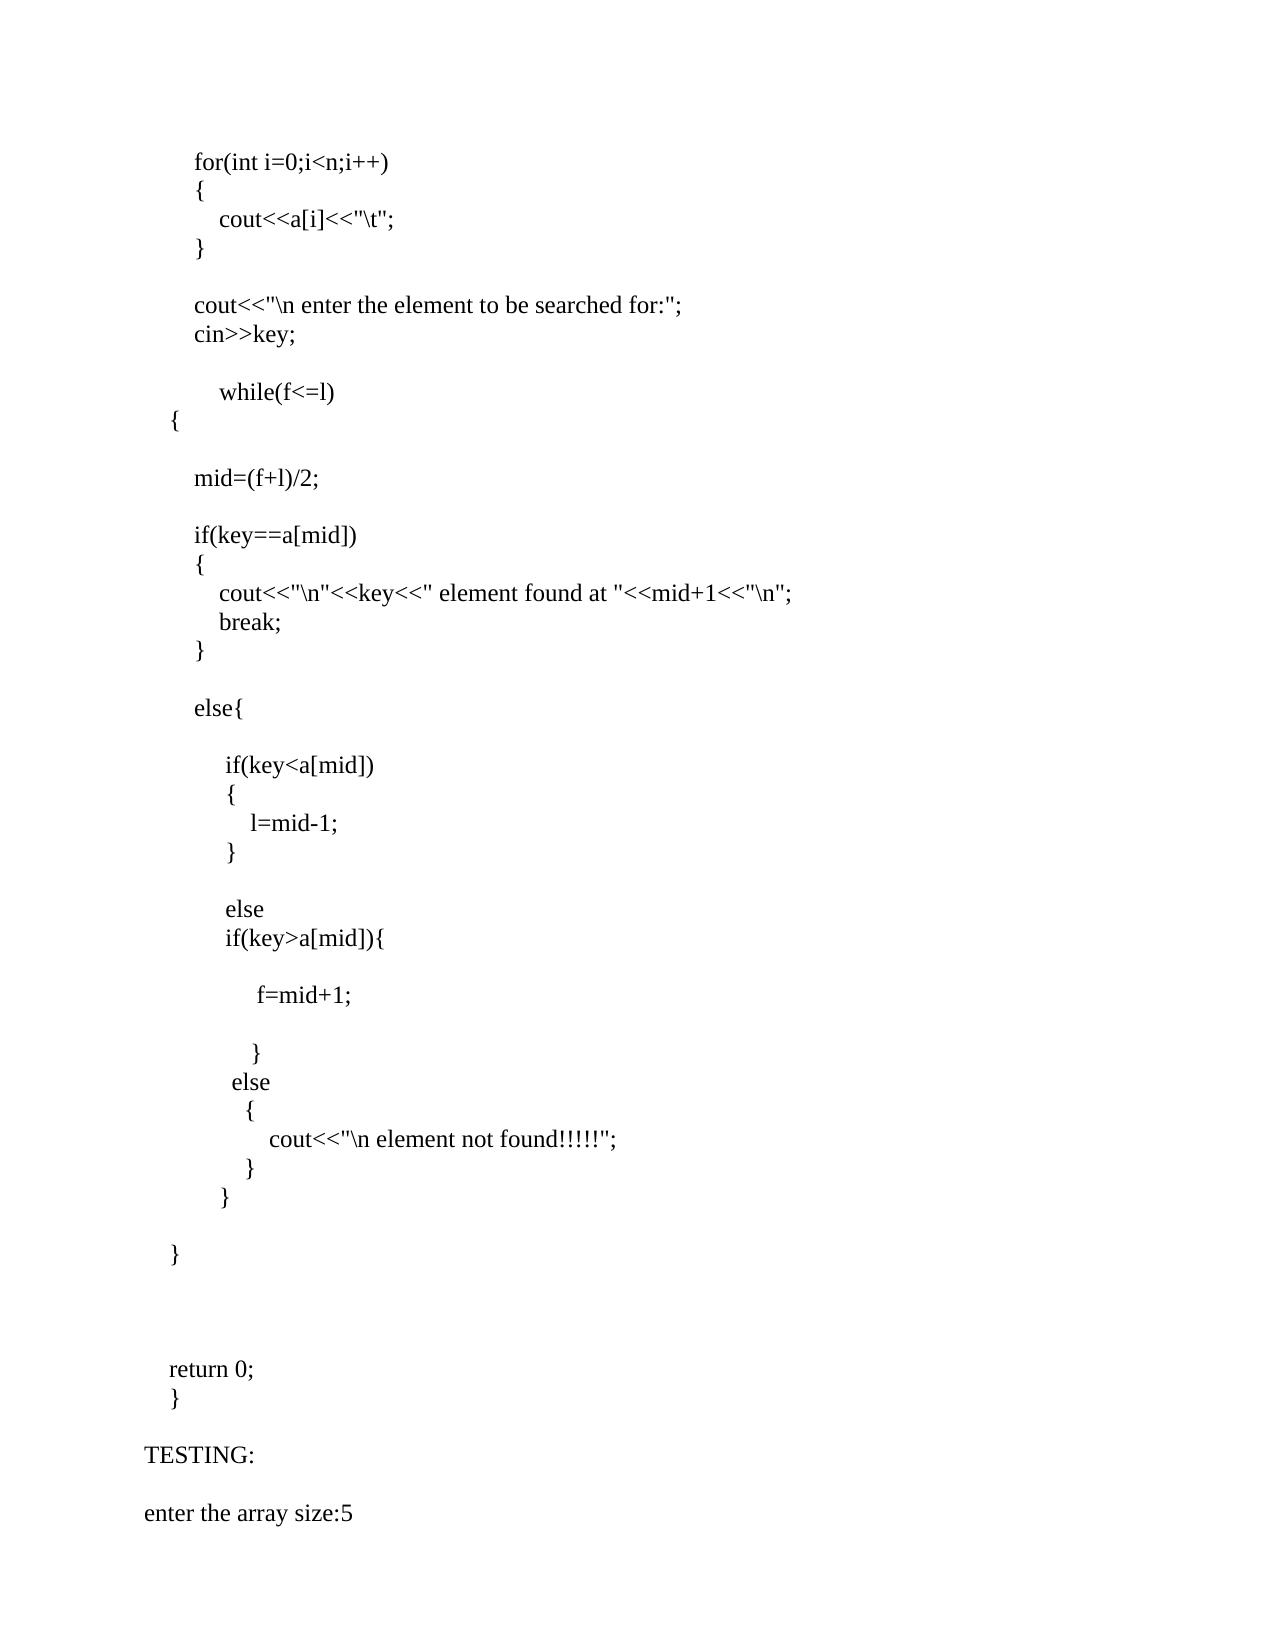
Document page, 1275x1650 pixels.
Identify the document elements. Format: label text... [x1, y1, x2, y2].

text } [144, 1038, 1157, 1067]
text { [144, 549, 1157, 578]
text while(f<=l) [144, 377, 1157, 406]
text } [144, 1383, 1157, 1412]
text if(key==a[mid]) [144, 521, 1157, 549]
text if(key>a[mid]){ [144, 923, 1157, 952]
text cout<<a[i]<<"\t"; [144, 204, 1157, 233]
text for(int i=0;i<n;i++) [144, 147, 1157, 176]
text mid=(f+l)/2; [144, 463, 1157, 492]
text cin>>key; [144, 319, 1157, 348]
text } [144, 636, 1157, 664]
text TESTING: [144, 1441, 1157, 1469]
text { [144, 176, 1157, 204]
text if(key<a[mid]) [144, 751, 1157, 779]
text { [144, 406, 1157, 434]
text } [144, 1153, 1157, 1182]
text else [144, 894, 1157, 923]
text else [144, 1067, 1157, 1096]
text l=mid-1; [144, 808, 1157, 837]
text break; [144, 607, 1157, 636]
text enter the array size:5 [144, 1498, 1157, 1527]
text { [144, 1096, 1157, 1124]
text cout<<"\n"<<key<<" element found at "<<mid+1<<"\n"; [144, 578, 1157, 607]
text f=mid+1; [144, 981, 1157, 1009]
text } [144, 837, 1157, 866]
text { [144, 779, 1157, 808]
text else{ [144, 693, 1157, 722]
text } [144, 1182, 1157, 1211]
text cout<<"\n element not found!!!!!"; [144, 1124, 1157, 1153]
text } [144, 233, 1157, 262]
text } [144, 1239, 1157, 1268]
text return 0; [144, 1354, 1157, 1383]
text cout<<"\n enter the element to be searched for:"; [144, 291, 1157, 319]
